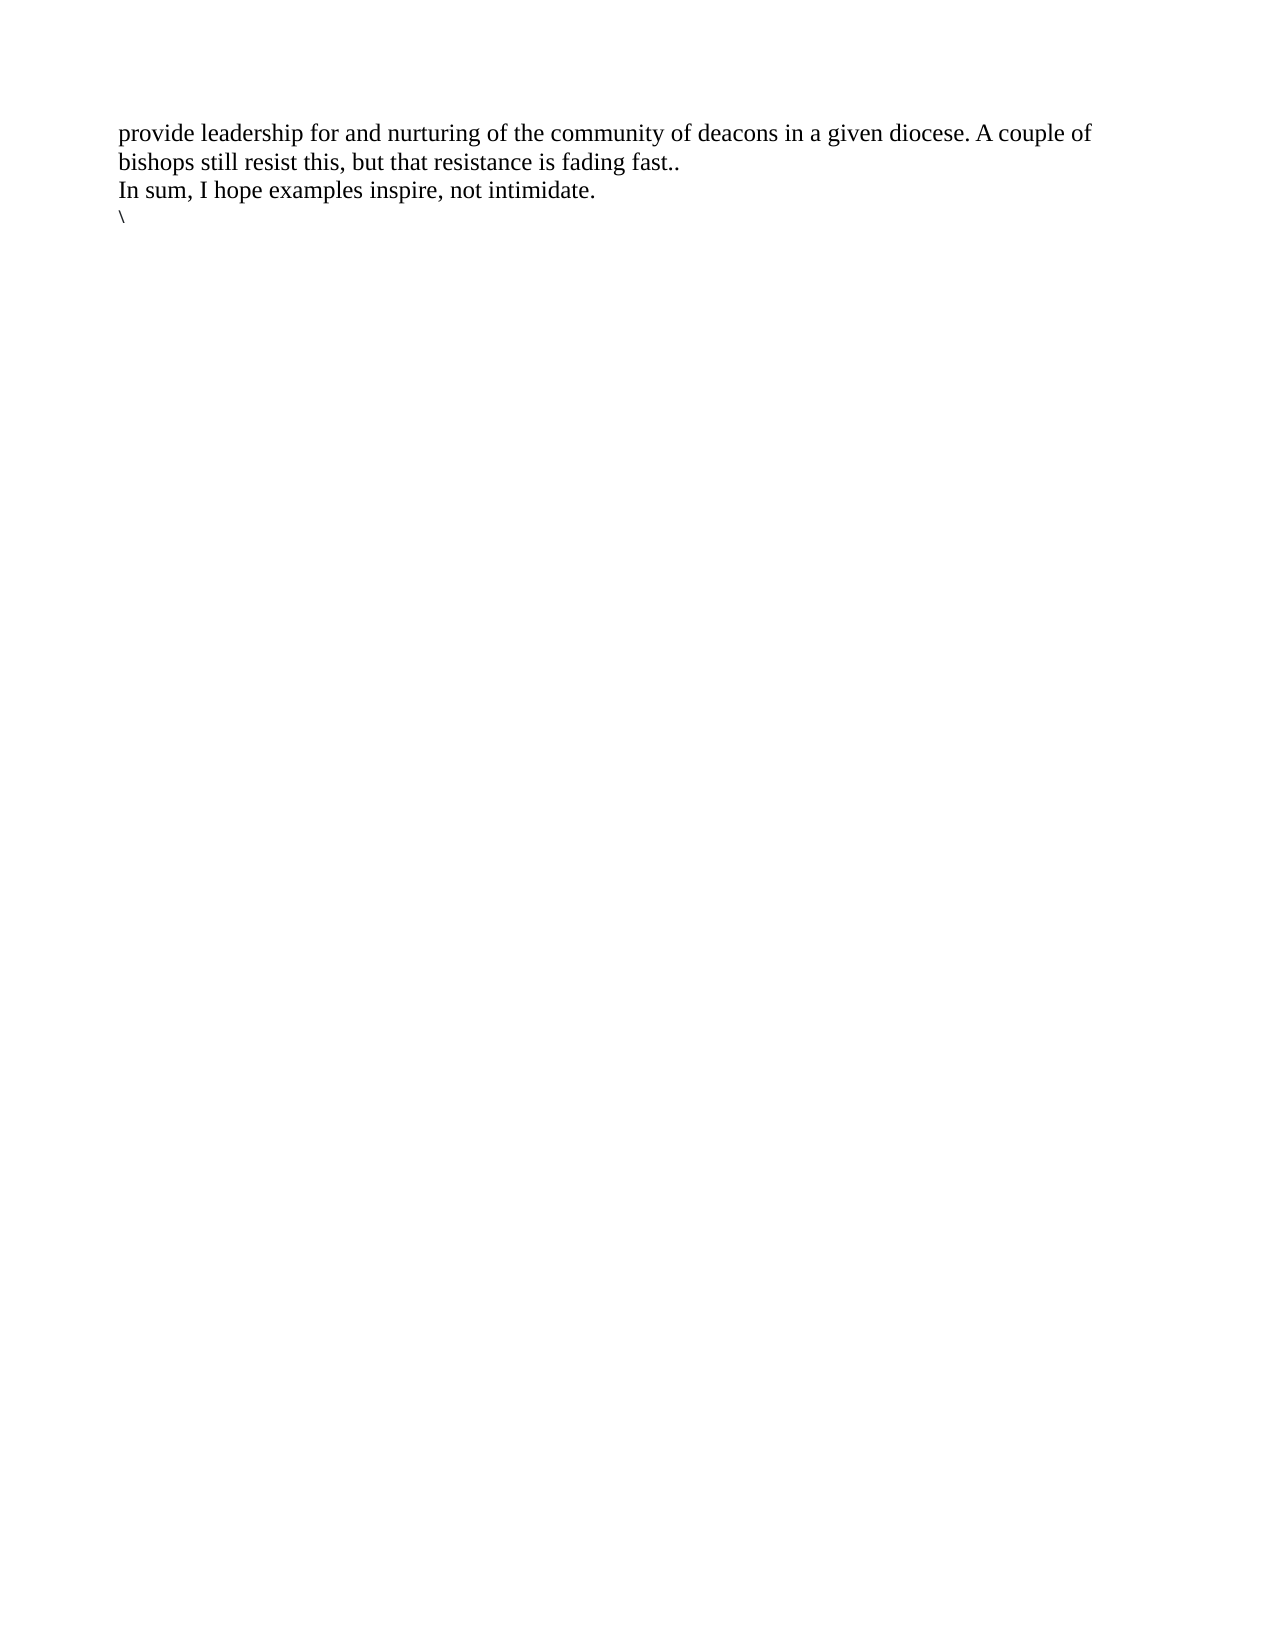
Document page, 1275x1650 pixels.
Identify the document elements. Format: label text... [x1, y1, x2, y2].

text provide leadership for and nurturing of the community of deacons in a given diocese. A couple of bishops still resist this, but that resistance is fading fast.. [118, 118, 1157, 176]
text In sum, I hope examples inspire, not intimidate. [118, 176, 1157, 204]
text \ [118, 204, 1157, 228]
